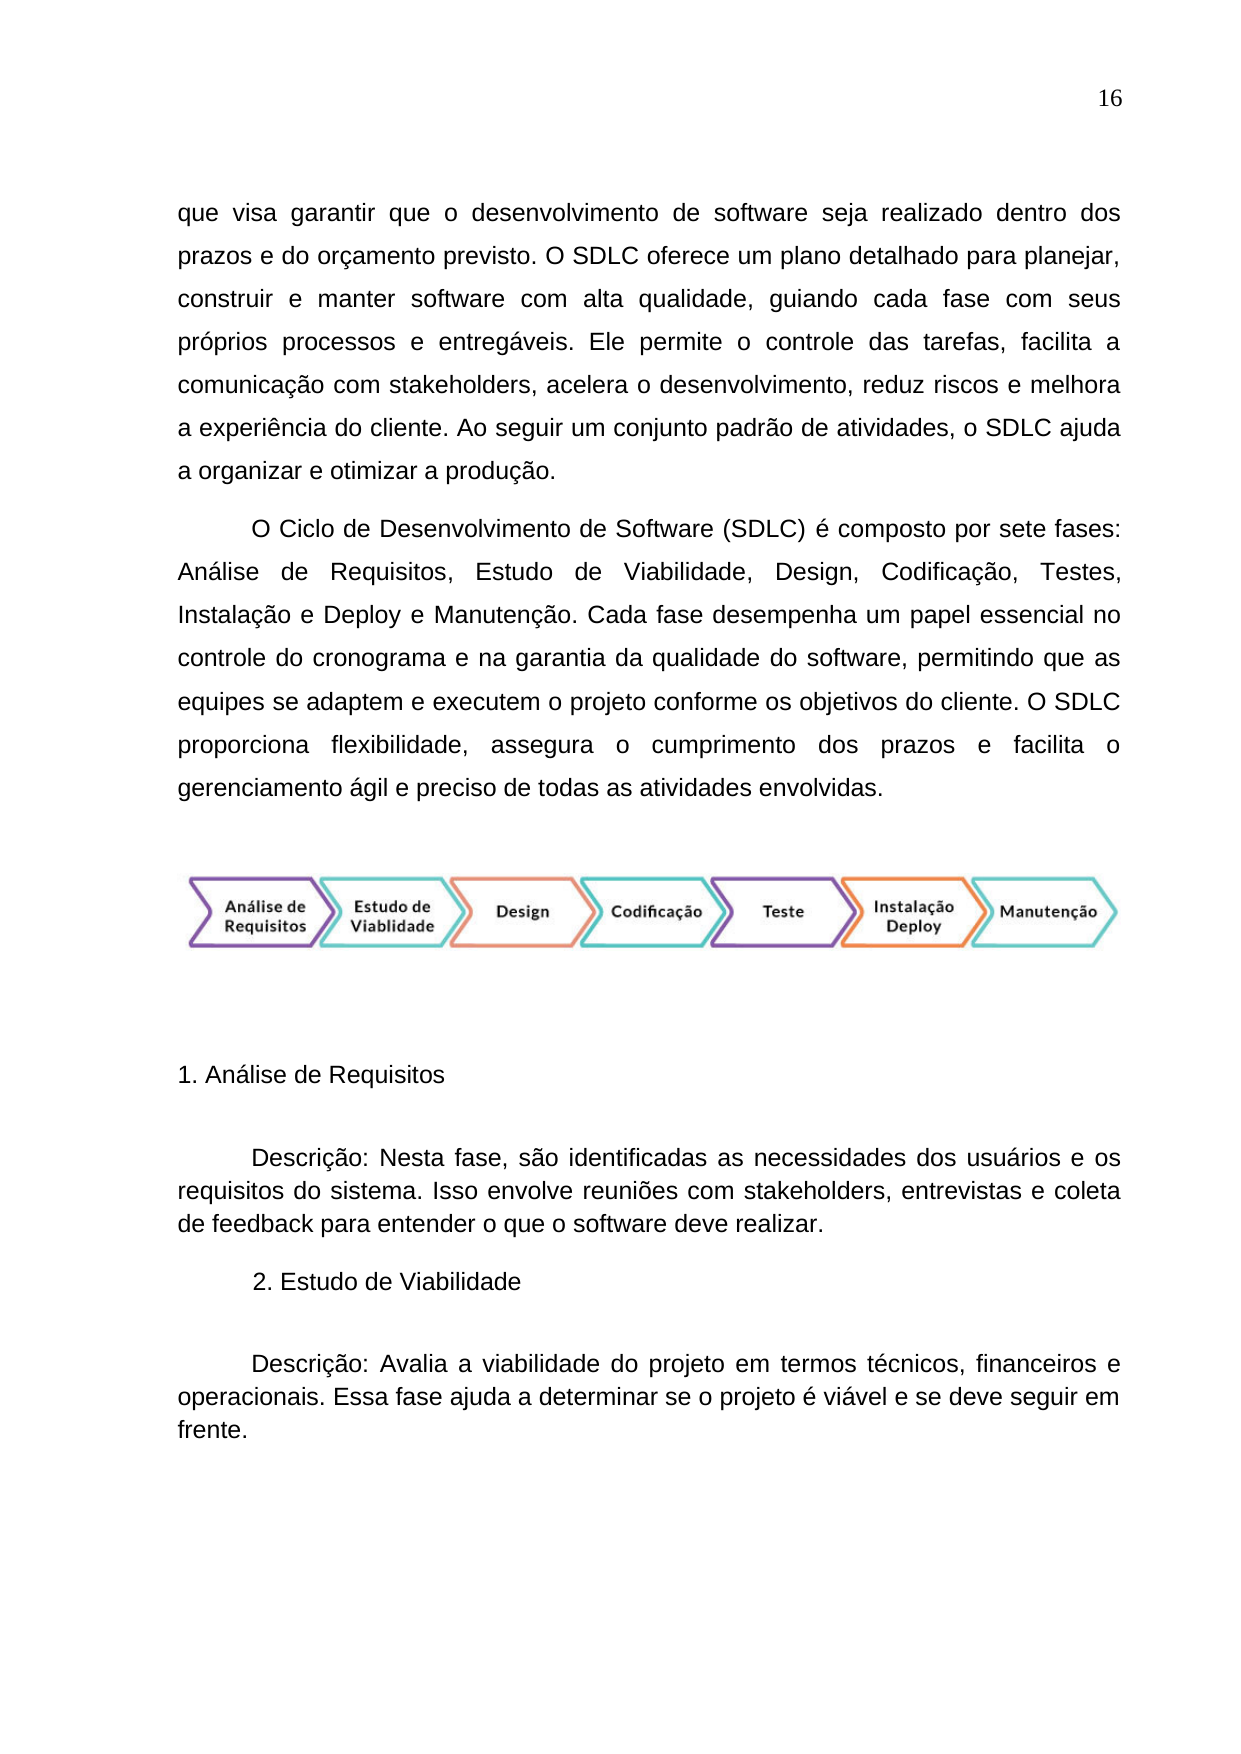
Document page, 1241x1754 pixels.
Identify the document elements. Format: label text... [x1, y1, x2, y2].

text Descrição: Avalia a viabilidade do projeto em termos técnicos, financeiros e operacionais. Essa fase ajuda a determinar se o projeto é viável e se deve seguir em frente. [177, 1349, 1122, 1444]
picture [177, 830, 1123, 993]
subtitle 2. Estudo de Viabilidade [177, 1267, 1122, 1296]
subtitle 1. Análise de Requisitos [177, 993, 1122, 1089]
text que visa garantir que o desenvolvimento de software seja realizado dentro dos prazos e do orçamento previsto. O SDLC oferece um plano detalhado para planejar, construir e manter software com alta qualidade, guiando cada fase com seus próprios processos e entregáveis. Ele permite o controle das tarefas, facilita a comunicação com stakeholders, acelera o desenvolvimento, reduz riscos e melhora a experiência do cliente. Ao seguir um conjunto padrão de atividades, o SDLC ajuda a organizar e otimizar a produção. [177, 198, 1122, 485]
text Descrição: Nesta fase, são identificadas as necessidades dos usuários e os requisitos do sistema. Isso envolve reuniões com stakeholders, entrevistas e coleta de feedback para entender o que o software deve realizar. [177, 1143, 1122, 1238]
text O Ciclo de Desenvolvimento de Software (SDLC) é composto por sete fases: Análise de Requisitos, Estudo de Viabilidade, Design, Codificação, Testes, Instalação e Deploy e Manutenção. Cada fase desempenha um papel essencial no controle do cronograma e na garantia da qualidade do software, permitindo que as equipes se adaptem e executem o projeto conforme os objetivos do cliente. O SDLC proporciona flexibilidade, assegura o cumprimento dos prazos e facilita o gerenciamento ágil e preciso de todas as atividades envolvidas. [177, 514, 1122, 802]
